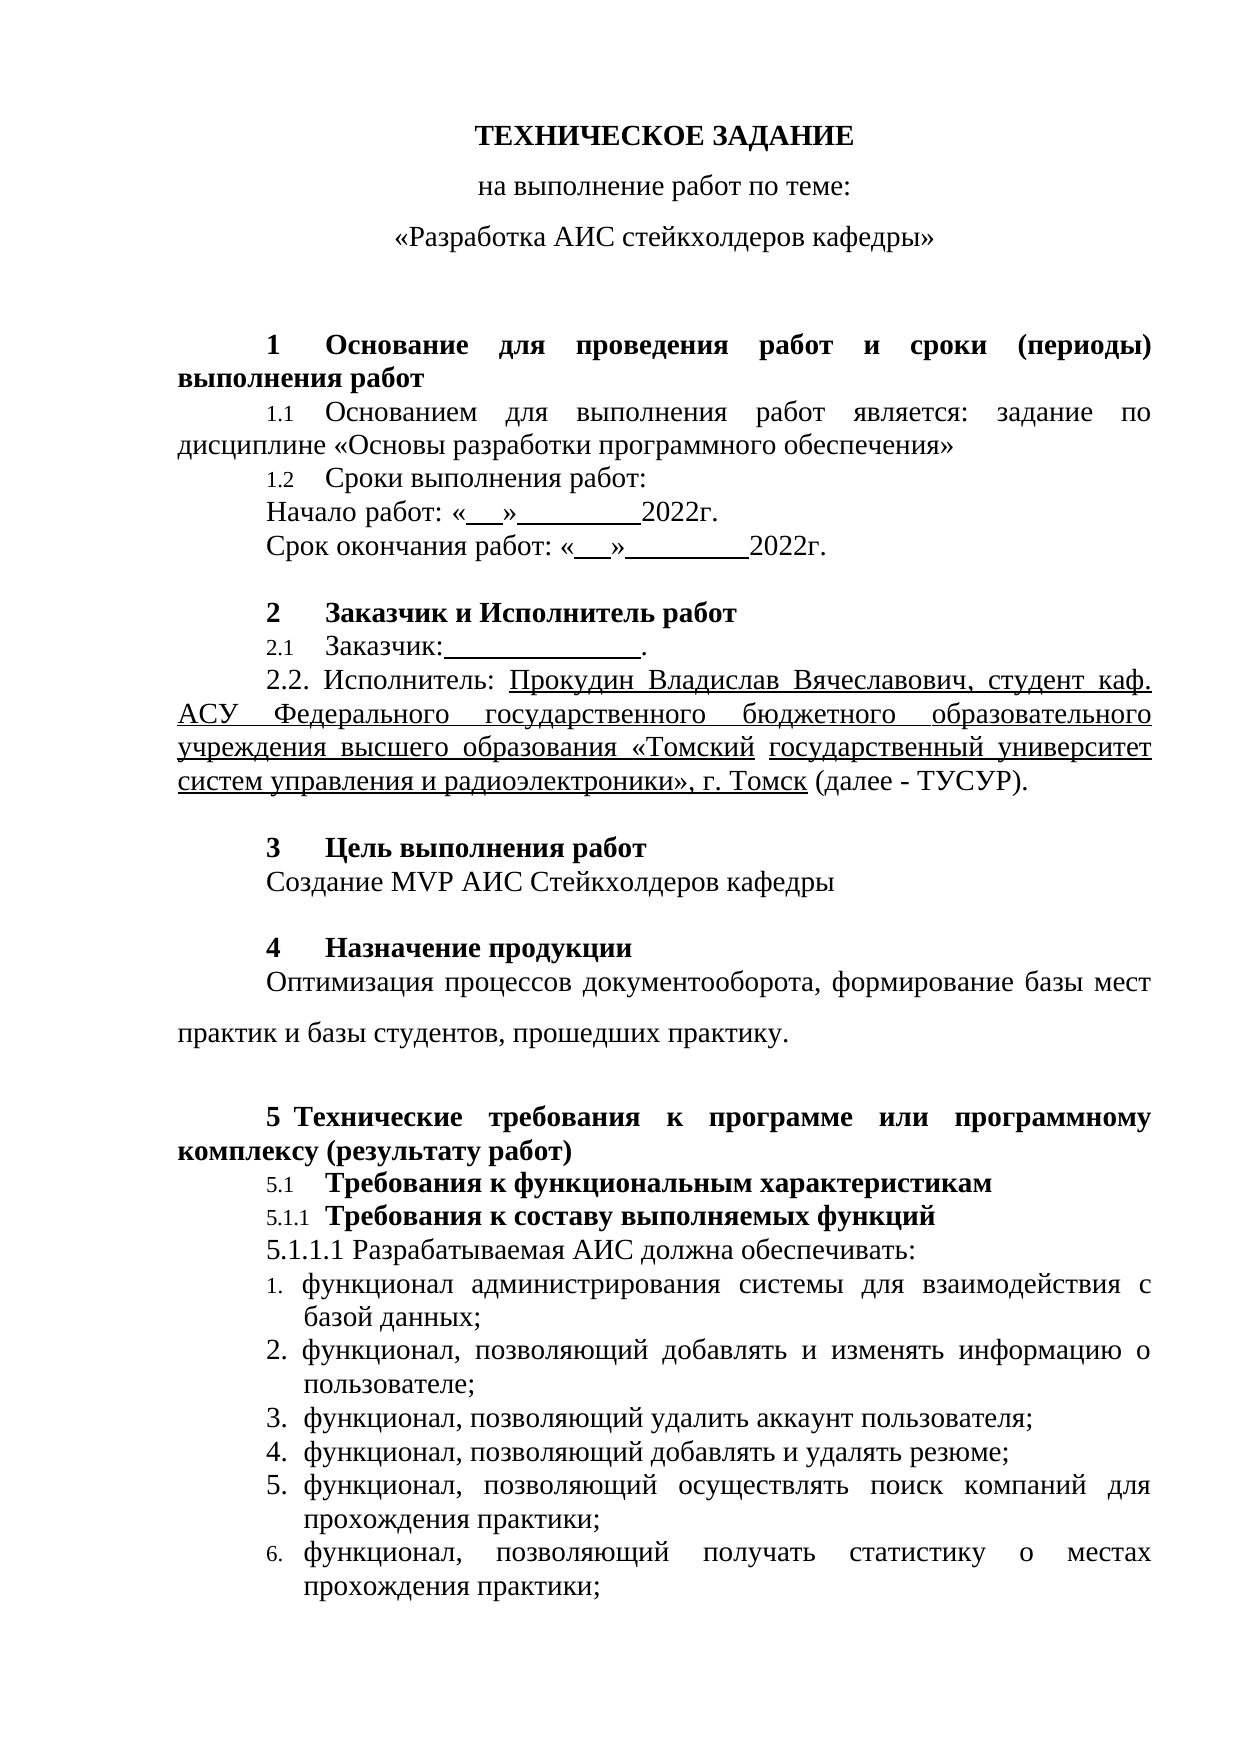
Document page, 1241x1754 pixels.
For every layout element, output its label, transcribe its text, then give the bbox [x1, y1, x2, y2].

list Технические требования к программе или программному комплексу (результату работ) [177, 1099, 1152, 1166]
list функционал, позволяющий осуществлять поиск компаний для прохождения практики; [266, 1467, 1152, 1534]
subtitle Назначение продукции [177, 931, 1152, 964]
list функционал, позволяющий удалить аккаунт пользователя; [266, 1400, 1152, 1434]
list Основанием для выполнения работ является: задание по дисциплине «Основы разработки программного обеспечения» [177, 394, 1152, 461]
list Разрабатываемая АИС должна обеспечивать: [177, 1232, 1152, 1266]
text 2.2. Исполнитель: Прокудин Владислав Вячеславович, студент каф. АСУ Федерального государственного бюджетного образовательного [177, 662, 1152, 725]
text на выполнение работ по теме: [177, 168, 1152, 202]
text Начало работ: « » 2022г. [177, 494, 1152, 528]
subtitle Заказчик и Исполнитель работ [177, 596, 1152, 629]
list функционал, позволяющий получать статистику о местах прохождения практики; [266, 1534, 1152, 1601]
list функционал, позволяющий добавлять и изменять информацию о пользователе; [266, 1333, 1152, 1400]
list функционал, позволяющий добавлять и удалять резюме; [266, 1434, 1152, 1467]
subtitle ТЕХНИЧЕСКОЕ ЗАДАНИЕ [177, 118, 1152, 152]
text «Разработка АИС стейкхолдеров кафедры» [177, 219, 1152, 252]
subtitle Цель выполнения работ [177, 831, 1152, 864]
text Создание MVP АИС Стейкхолдеров кафедры [177, 864, 1152, 897]
list Требования к функциональным характеристикам [177, 1166, 1152, 1199]
list Требования к составу выполняемых функций [177, 1199, 1152, 1232]
text учреждения высшего образования «Томский государственный университет систем управления и радиоэлектроники», г. Томск (далее - ТУСУР). [177, 726, 1152, 796]
subtitle Основание для проведения работ и сроки (периоды) выполнения работ [177, 328, 1152, 394]
list функционал администрирования системы для взаимодействия с базой данных; [266, 1266, 1152, 1333]
list Сроки выполнения работ: [177, 461, 1152, 494]
text Оптимизация процессов документооборота, формирование базы мест практик и базы студентов, прошедших практику. [177, 964, 1152, 1048]
list Заказчик: . [177, 629, 1152, 662]
text Срок окончания работ: « » 2022г. [177, 528, 1152, 562]
